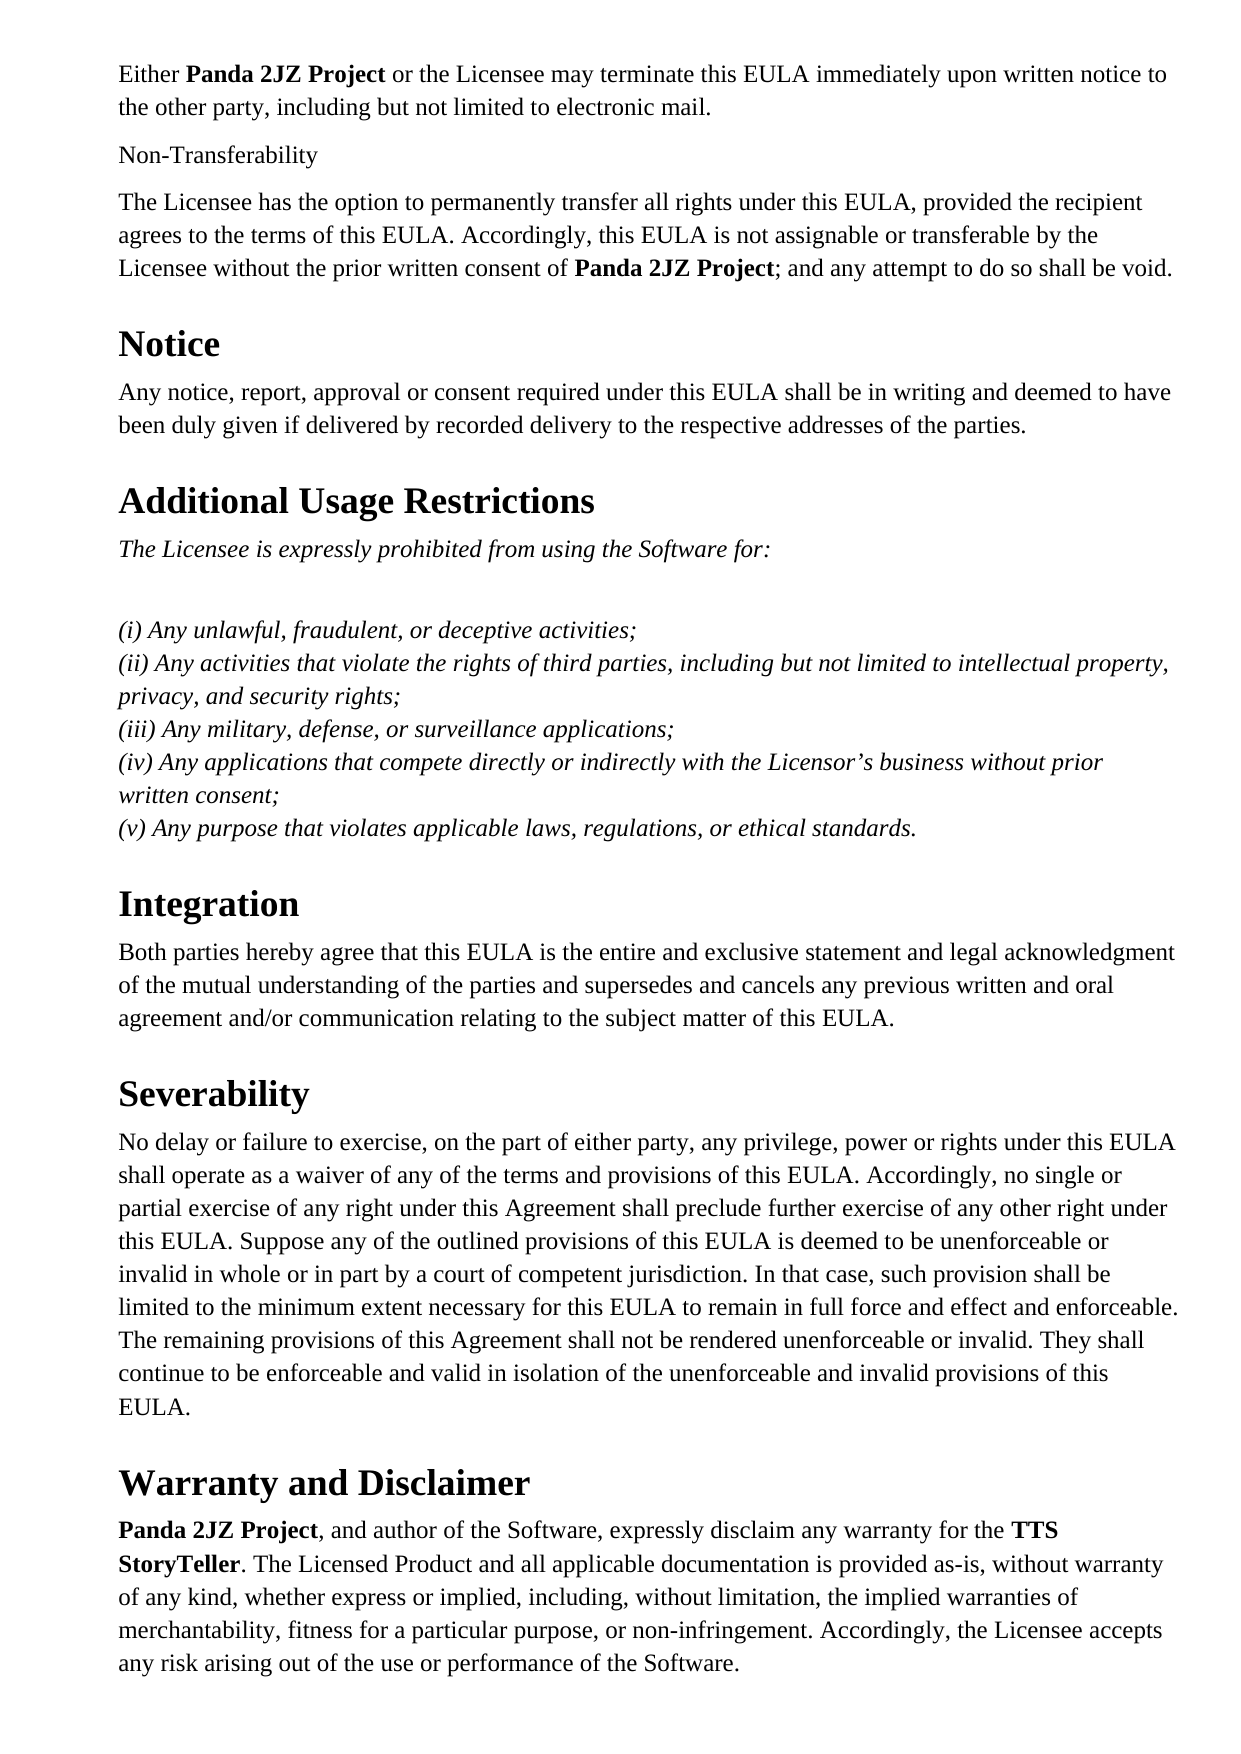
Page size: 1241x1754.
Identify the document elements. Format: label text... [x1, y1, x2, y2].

subtitle Integration [118, 882, 1181, 925]
text Any notice, report, approval or consent required under this EULA shall be in writing and deemed to have been duly given if delivered by recorded delivery to the respective addresses of the parties. [118, 377, 1181, 439]
text The Licensee has the option to permanently transfer all rights under this EULA, provided the recipient agrees to the terms of this EULA. Accordingly, this EULA is not assignable or transferable by the Licensee without the prior written consent of Panda 2JZ Project; and any attempt to do so shall be void. [118, 187, 1181, 282]
text (i) Any unlawful, fraudulent, or deceptive activities; (ii) Any activities that violate the rights of third parties, including but not limited to intellectual property, privacy, and security rights; (iii) Any military, defense, or surveillance applications; (iv) Any applications that compete directly or indirectly with the Licensor’s business without prior written consent; (v) Any purpose that violates applicable laws, regulations, or ethical standards. [118, 615, 1181, 842]
text Panda 2JZ Project, and author of the Software, expressly disclaim any warranty for the TTS StoryTeller. The Licensed Product and all applicable documentation is provided as-is, without warranty of any kind, whether express or implied, including, without limitation, the implied warranties of merchantability, fitness for a particular purpose, or non-infringement. Accordingly, the Licensee accepts any risk arising out of the use or performance of the Software. [118, 1516, 1181, 1676]
text The Licensee is expressly prohibited from using the Software for: [118, 534, 1181, 596]
subtitle Additional Usage Restrictions [118, 479, 1181, 522]
text Non-Transferability [118, 140, 1181, 168]
subtitle Notice [118, 322, 1181, 365]
text Both parties hereby agree that this EULA is the entire and exclusive statement and legal acknowledgment of the mutual understanding of the parties and supersedes and cancels any previous written and oral agreement and/or communication relating to the subject matter of this EULA. [118, 937, 1181, 1032]
subtitle Warranty and Disclaimer [118, 1460, 1181, 1503]
subtitle Severability [118, 1072, 1181, 1115]
text Either Panda 2JZ Project or the Licensee may terminate this EULA immediately upon written notice to the other party, including but not limited to electronic mail. [118, 59, 1181, 121]
text No delay or failure to exercise, on the part of either party, any privilege, power or rights under this EULA shall operate as a waiver of any of the terms and provisions of this EULA. Accordingly, no single or partial exercise of any right under this Agreement shall preclude further exercise of any other right under this EULA. Suppose any of the outlined provisions of this EULA is deemed to be unenforceable or invalid in whole or in part by a court of competent jurisdiction. In that case, such provision shall be limited to the minimum extent necessary for this EULA to remain in full force and effect and enforceable. The remaining provisions of this Agreement shall not be rendered unenforceable or invalid. They shall continue to be enforceable and valid in isolation of the unenforceable and invalid provisions of this EULA. [118, 1127, 1181, 1420]
